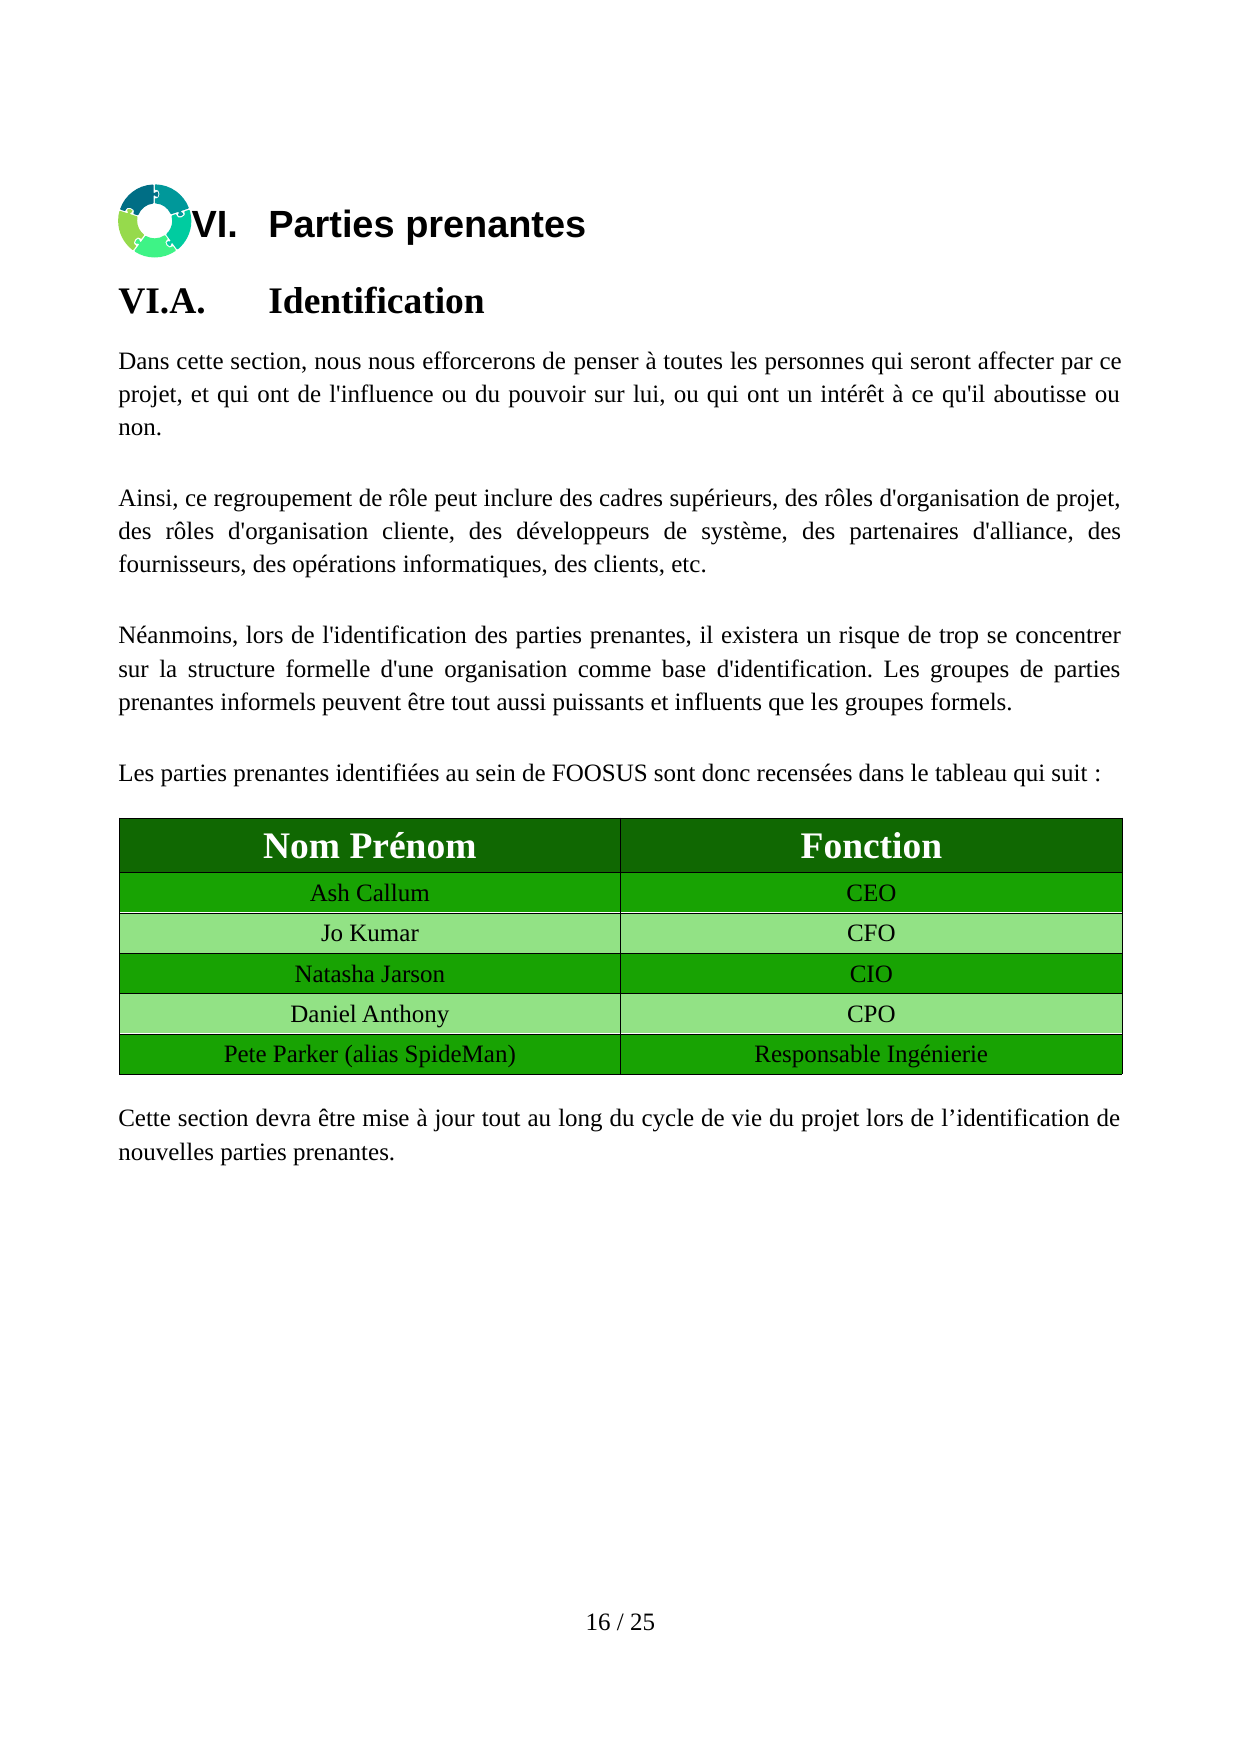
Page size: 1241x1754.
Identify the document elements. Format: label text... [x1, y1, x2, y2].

table_cell Jo Kumar [120, 914, 620, 953]
text Les parties prenantes identifiées au sein de FOOSUS sont donc recensées dans le tableau qui suit : [118, 758, 1122, 787]
subtitle Identification [118, 278, 1122, 321]
table_cell Natasha Jarson [120, 954, 620, 993]
text Néanmoins, lors de l'identification des parties prenantes, il existera un risque de trop se concentrer sur la structure formelle d'une organisation comme base d'identification. Les groupes de parties prenantes informels peuvent être tout aussi puissants et influents que les groupes formels. [118, 621, 1122, 715]
table_header Nom Prénom [120, 819, 620, 872]
table_cell Responsable Ingénierie [621, 1035, 1122, 1074]
table_cell Pete Parker (alias SpideMan) [120, 1035, 620, 1074]
table_cell CPO [621, 994, 1122, 1033]
table_cell Daniel Anthony [120, 994, 620, 1033]
table_cell CFO [621, 914, 1122, 953]
subtitle [138, 203, 172, 238]
subtitle Parties prenantes [184, 201, 1122, 245]
table_cell CEO [621, 873, 1122, 912]
table_header Fonction [621, 819, 1122, 872]
text Dans cette section, nous nous efforcerons de penser à toutes les personnes qui seront affecter par ce projet, et qui ont de l'influence ou du pouvoir sur lui, ou qui ont un intérêt à ce qu'il aboutisse ou non. [118, 346, 1122, 441]
table_cell Ash Callum [120, 873, 620, 912]
text Cette section devra être mise à jour tout au long du cycle de vie du projet lors de l’identification de nouvelles parties prenantes. [118, 1103, 1122, 1165]
text Ainsi, ce regroupement de rôle peut inclure des cadres supérieurs, des rôles d'organisation de projet, des rôles d'organisation cliente, des développeurs de système, des partenaires d'alliance, des fournisseurs, des opérations informatiques, des clients, etc. [118, 483, 1122, 578]
table_cell CIO [621, 954, 1122, 993]
